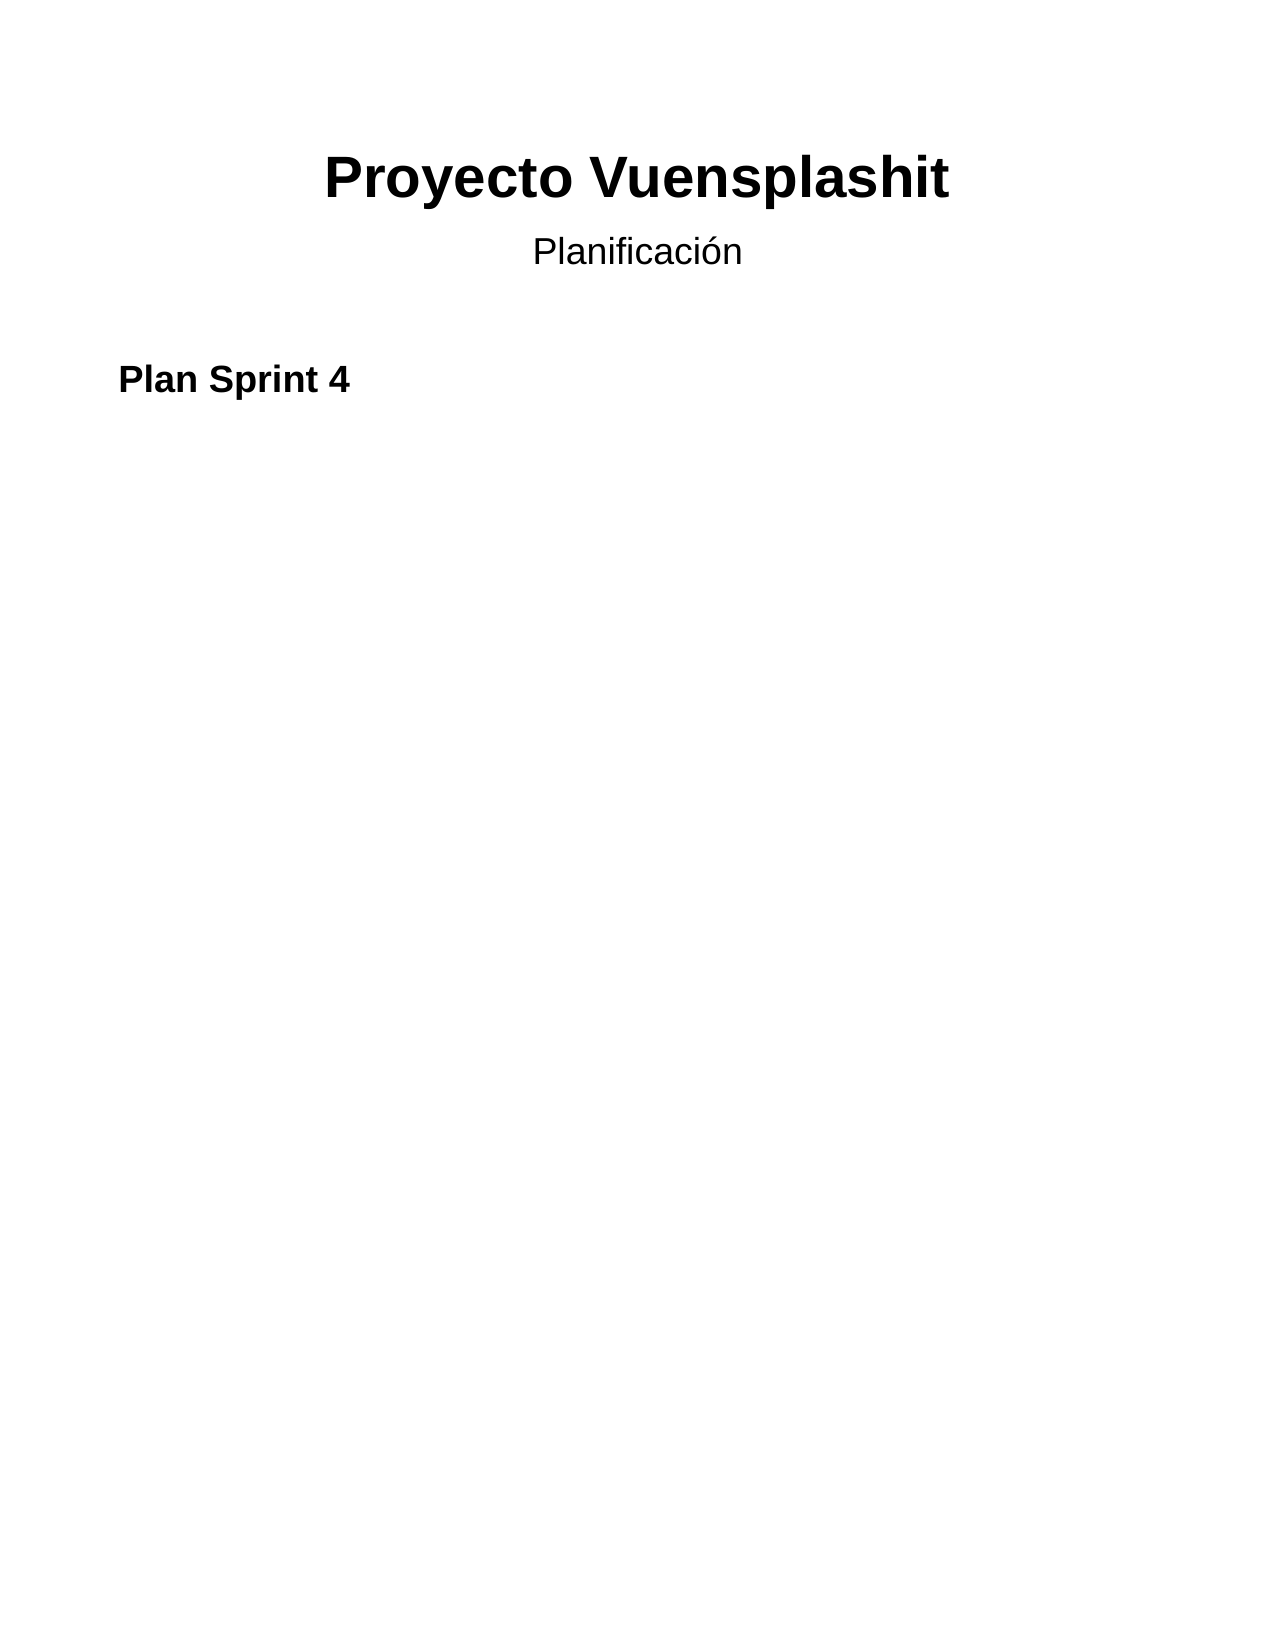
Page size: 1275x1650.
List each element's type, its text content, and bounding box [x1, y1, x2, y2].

subtitle Plan Sprint 4 [118, 357, 1157, 401]
title Proyecto Vuensplashit [118, 143, 1157, 210]
subtitle Planificación [118, 229, 1157, 272]
